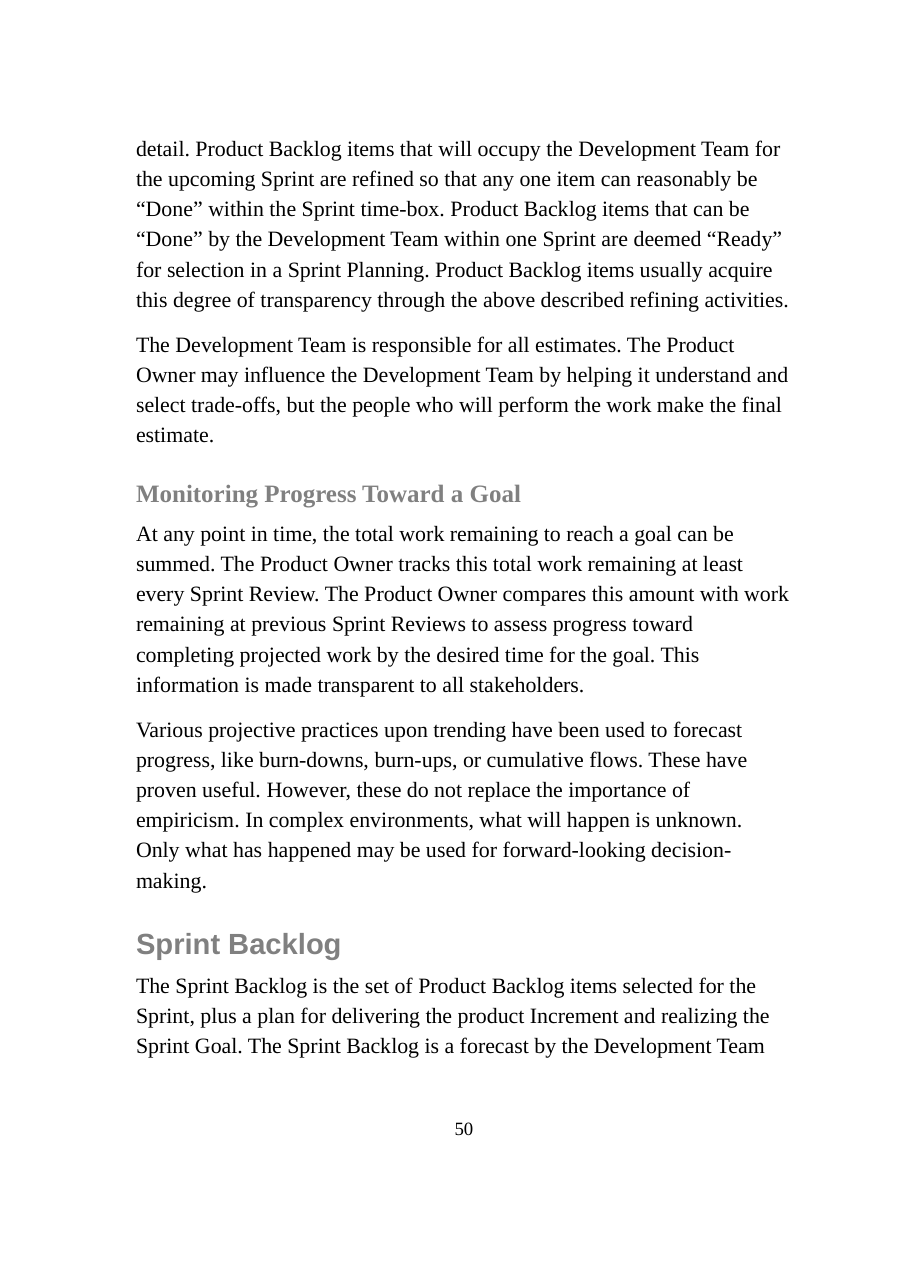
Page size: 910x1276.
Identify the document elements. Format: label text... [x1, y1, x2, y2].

text detail. Product Backlog items that will occupy the Development Team for the upcoming Sprint are refined so that any one item can reasonably be “Done” within the Sprint time-box. Product Backlog items that can be “Done” by the Development Team within one Sprint are deemed “Ready” for selection in a Sprint Planning. Product Backlog items usually acquire this degree of transparency through the above described refining activities. [136, 136, 791, 312]
text At any point in time, the total work remaining to reach a goal can be summed. The Product Owner tracks this total work remaining at least every Sprint Review. The Product Owner compares this amount with work remaining at previous Sprint Reviews to assess progress toward completing projected work by the desired time for the goal. This information is made transparent to all stakeholders. [136, 521, 791, 697]
text The Development Team is responsible for all estimates. The Product Owner may influence the Development Team by helping it understand and select trade-offs, but the people who will perform the work make the final estimate. [136, 332, 791, 447]
subtitle Sprint Backlog [136, 927, 791, 961]
subtitle Monitoring Progress Toward a Goal [136, 479, 791, 508]
text Various projective practices upon trending have been used to forecast progress, like burn-downs, burn-ups, or cumulative flows. These have proven useful. However, these do not replace the importance of empiricism. In complex environments, what will happen is unknown. Only what has happened may be used for forward-looking decision-making. [136, 717, 791, 893]
text The Sprint Backlog is the set of Product Backlog items selected for the Sprint, plus a plan for delivering the product Increment and realizing the Sprint Goal. The Sprint Backlog is a forecast by the Development Team [136, 973, 791, 1059]
